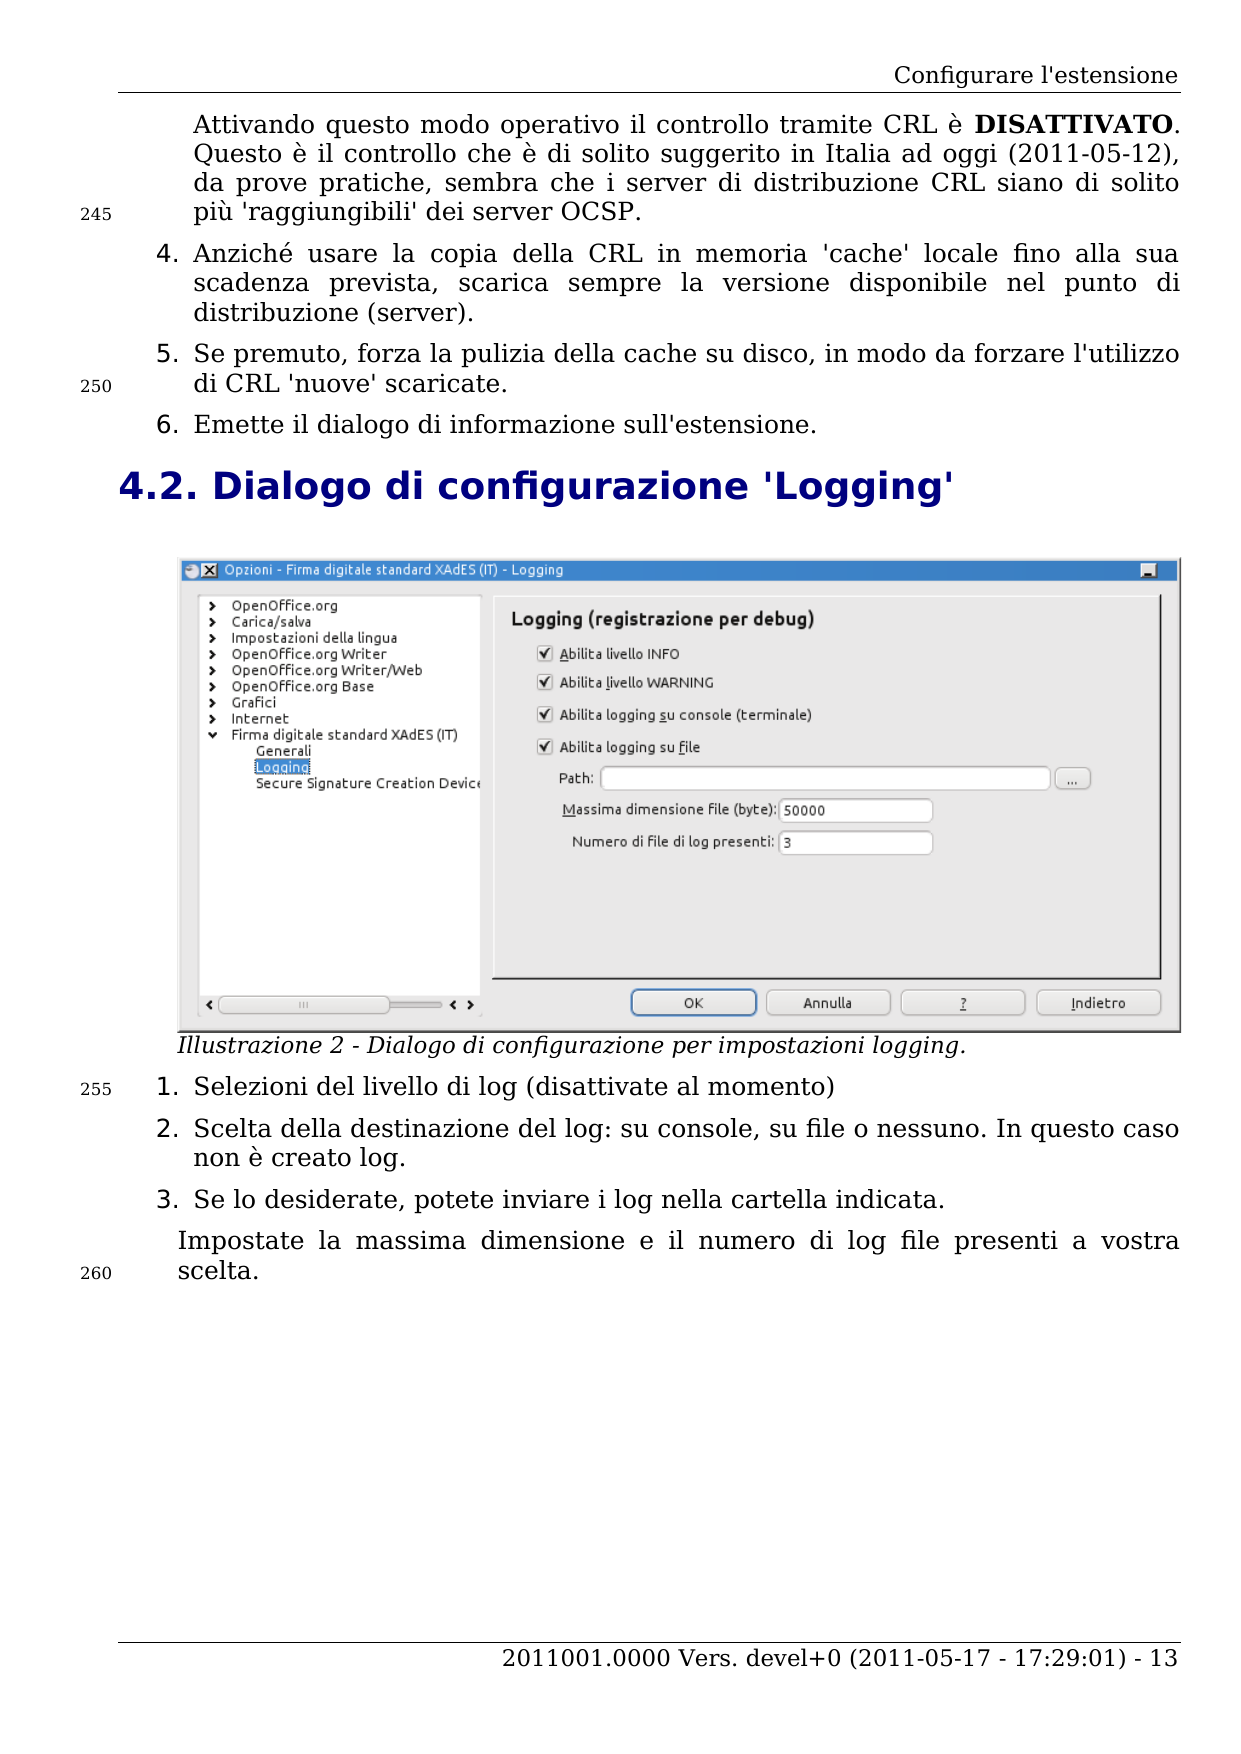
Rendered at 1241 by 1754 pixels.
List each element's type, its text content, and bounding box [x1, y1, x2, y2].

list Attivando questo modo operativo il controllo tramite CRL è DISATTIVATO. Questo è il controllo che è di solito suggerito in Italia ad oggi (2011-05-12), da prove pratiche, sembra che i server di distribuzione CRL siano di solito più 'raggiungibili' dei server OCSP. [156, 109, 1181, 227]
picture [177, 557, 1182, 1033]
list Emette il dialogo di informazione sull'estensione. [156, 411, 1181, 440]
list Se premuto, forza la pulizia della cache su disco, in modo da forzare l'utilizzo di CRL 'nuove' scaricate. [156, 340, 1181, 398]
text Illustrazione 2 - Dialogo di configurazione per impostazioni logging. [177, 1033, 1181, 1059]
text Impostate la massima dimensione e il numero di log file presenti a vostra scelta. [177, 1227, 1181, 1285]
list Anziché usare la copia della CRL in memoria 'cache' locale fino alla sua scadenza prevista, scarica sempre la versione disponibile nel punto di distribuzione (server). [156, 239, 1181, 327]
subtitle Dialogo di configurazione 'Logging' [118, 465, 1181, 508]
list Selezioni del livello di log (disattivate al momento) [156, 1072, 1181, 1101]
list Se lo desiderate, potete inviare i log nella cartella indicata. [156, 1185, 1181, 1214]
list Scelta della destinazione del log: su console, su file o nessuno. In questo caso non è creato log. [156, 1114, 1181, 1172]
